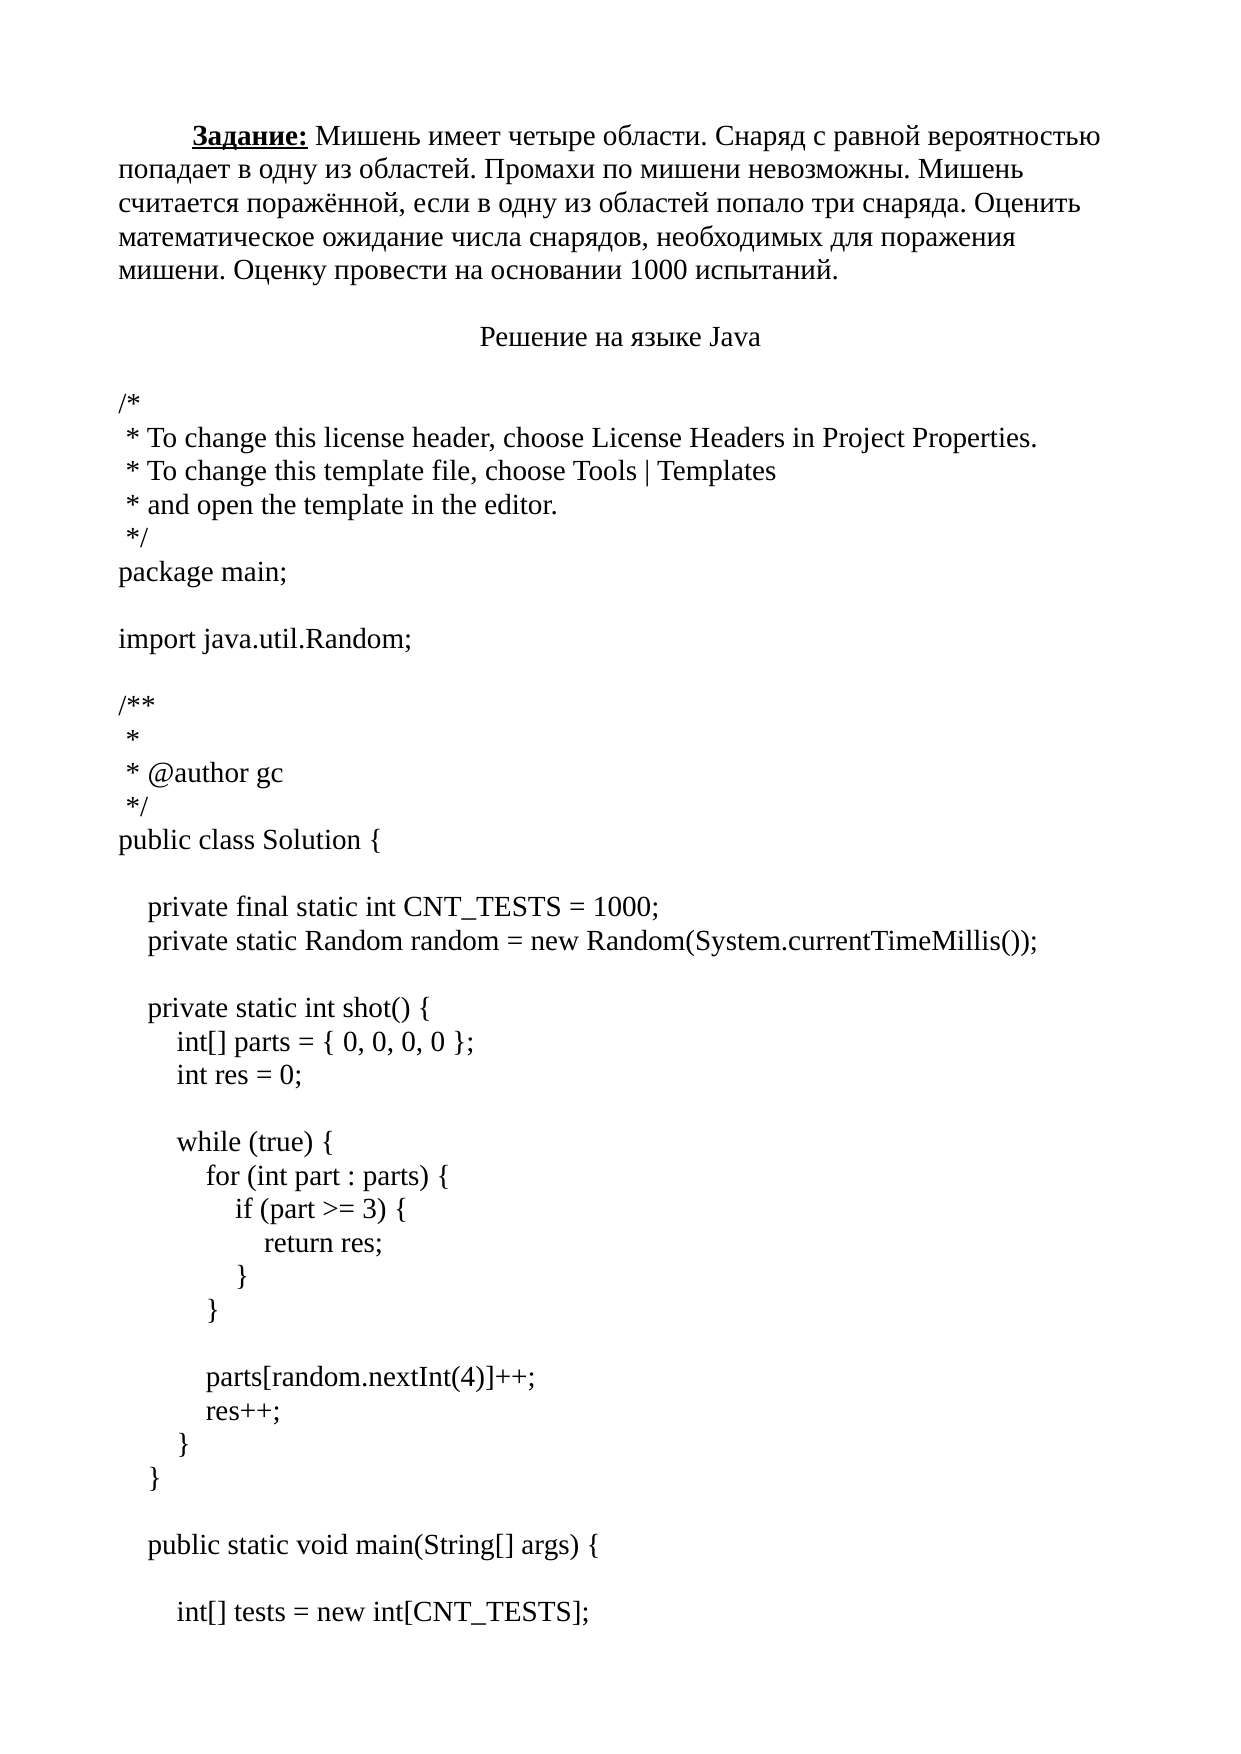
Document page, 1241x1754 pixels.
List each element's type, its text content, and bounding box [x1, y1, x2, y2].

text Решение на языке Java [118, 319, 1122, 353]
text */ [118, 789, 1122, 822]
text /** [118, 688, 1122, 722]
text } [118, 1258, 1122, 1292]
text package main; [118, 554, 1122, 588]
text /* [118, 386, 1122, 420]
text while (true) { [118, 1124, 1122, 1158]
text int[] parts = { 0, 0, 0, 0 }; [118, 1024, 1122, 1057]
text public static void main(String[] args) { [118, 1527, 1122, 1560]
text */ [118, 521, 1122, 554]
text for (int part : parts) { [118, 1158, 1122, 1191]
text return res; [118, 1225, 1122, 1258]
text int res = 0; [118, 1057, 1122, 1091]
text * [118, 722, 1122, 755]
text } [118, 1292, 1122, 1326]
text if (part >= 3) { [118, 1191, 1122, 1225]
text } [118, 1460, 1122, 1493]
text parts[random.nextInt(4)]++; [118, 1359, 1122, 1393]
text import java.util.Random; [118, 621, 1122, 655]
text * @author gc [118, 755, 1122, 789]
text * To change this license header, choose License Headers in Project Properties. [118, 420, 1122, 453]
text } [118, 1426, 1122, 1460]
text public class Solution { [118, 822, 1122, 856]
text res++; [118, 1393, 1122, 1426]
text int[] tests = new int[CNT_TESTS]; [118, 1594, 1122, 1627]
text private final static int CNT_TESTS = 1000; [118, 889, 1122, 923]
text private static int shot() { [118, 990, 1122, 1024]
text * To change this template file, choose Tools | Templates [118, 453, 1122, 487]
text private static Random random = new Random(System.currentTimeMillis()); [118, 923, 1122, 957]
text Задание: Мишень имеет четыре области. Снаряд с равной вероятностью попадает в одну из областей. Промахи по мишени невозможны. Мишень считается поражённой, если в одну из областей попало три снаряда. Оценить математическое ожидание числа снарядов, необходимых для поражения мишени. Оценку провести на основании 1000 испытаний. [118, 118, 1122, 286]
text * and open the template in the editor. [118, 487, 1122, 521]
